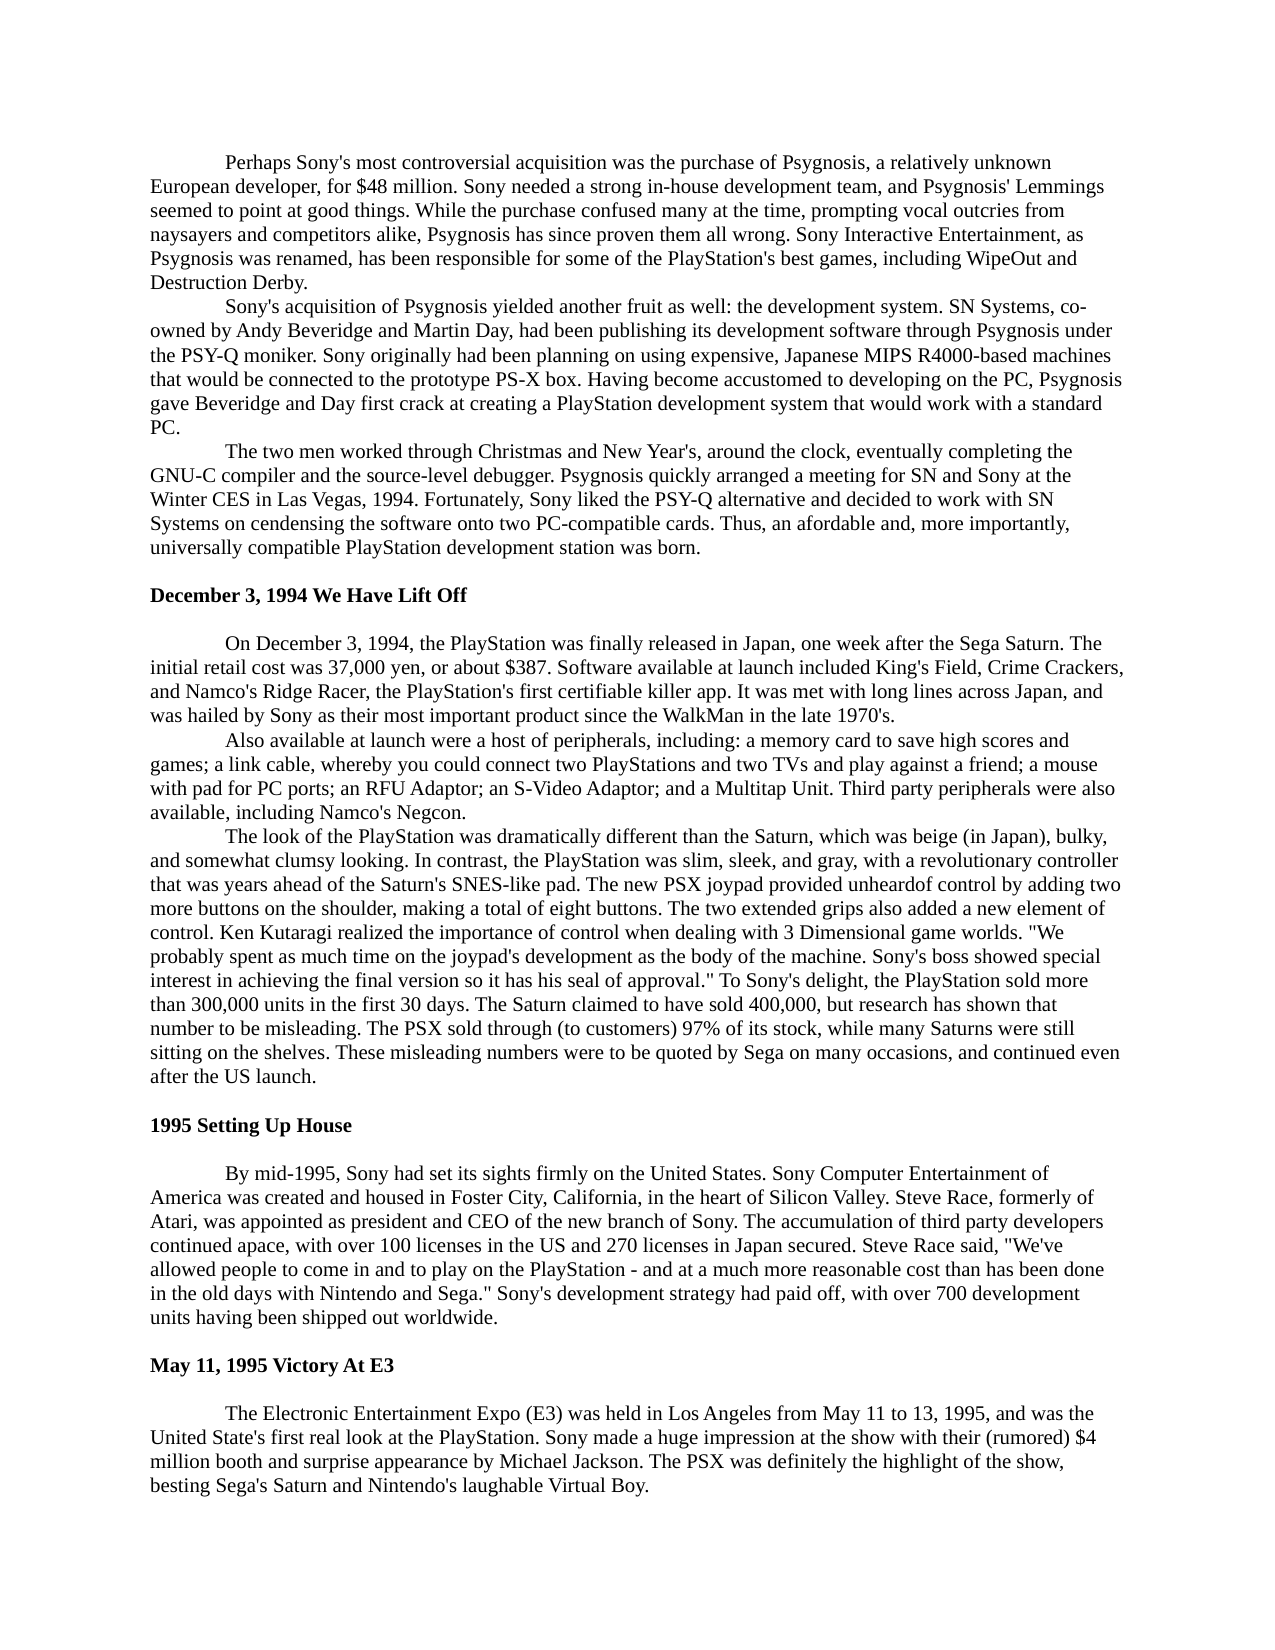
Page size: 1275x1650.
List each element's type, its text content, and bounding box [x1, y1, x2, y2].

text By mid-1995, Sony had set its sights firmly on the United States. Sony Computer Entertainment of America was created and housed in Foster City, California, in the heart of Silicon Valley. Steve Race, formerly of Atari, was appointed as president and CEO of the new branch of Sony. The accumulation of third party developers continued apace, with over 100 licenses in the US and 270 licenses in Japan secured. Steve Race said, "We've allowed people to come in and to play on the PlayStation - and at a much more reasonable cost than has been done in the old days with Nintendo and Sega." Sony's development strategy had paid off, with over 700 development units having been shipped out worldwide. [150, 1161, 1125, 1329]
text The Electronic Entertainment Expo (E3) was held in Los Angeles from May 11 to 13, 1995, and was the United State's first real look at the PlayStation. Sony made a huge impression at the show with their (rumored) $4 million booth and surprise appearance by Michael Jackson. The PSX was definitely the highlight of the show, besting Sega's Saturn and Nintendo's laughable Virtual Boy. [150, 1401, 1125, 1497]
text December 3, 1994 We Have Lift Off [150, 583, 1125, 607]
text 1995 Setting Up House [150, 1112, 1125, 1137]
text Also available at launch were a host of peripherals, including: a memory card to save high scores and games; a link cable, whereby you could connect two PlayStations and two TVs and play against a friend; a mouse with pad for PC ports; an RFU Adaptor; an S-Video Adaptor; and a Multitap Unit. Third party peripherals were also available, including Namco's Negcon. [150, 727, 1125, 824]
text The two men worked through Christmas and New Year's, around the clock, eventually completing the GNU-C compiler and the source-level debugger. Psygnosis quickly arranged a meeting for SN and Sony at the Winter CES in Las Vegas, 1994. Fortunately, Sony liked the PSY-Q alternative and decided to work with SN Systems on cendensing the software onto two PC-compatible cards. Thus, an afordable and, more importantly, universally compatible PlayStation development station was born. [150, 439, 1125, 559]
text May 11, 1995 Victory At E3 [150, 1353, 1125, 1377]
text The look of the PlayStation was dramatically different than the Saturn, which was beige (in Japan), bulky, and somewhat clumsy looking. In contrast, the PlayStation was slim, sleek, and gray, with a revolutionary controller that was years ahead of the Saturn's SNES-like pad. The new PSX joypad provided unheardof control by adding two more buttons on the shoulder, making a total of eight buttons. The two extended grips also added a new element of control. Ken Kutaragi realized the importance of control when dealing with 3 Dimensional game worlds. "We probably spent as much time on the joypad's development as the body of the machine. Sony's boss showed special interest in achieving the final version so it has his seal of approval." To Sony's delight, the PlayStation sold more than 300,000 units in the first 30 days. The Saturn claimed to have sold 400,000, but research has shown that number to be misleading. The PSX sold through (to customers) 97% of its stock, while many Saturns were still sitting on the shelves. These misleading numbers were to be quoted by Sega on many occasions, and continued even after the US launch. [150, 824, 1125, 1088]
text Sony's acquisition of Psygnosis yielded another fruit as well: the development system. SN Systems, co-owned by Andy Beveridge and Martin Day, had been publishing its development software through Psygnosis under the PSY-Q moniker. Sony originally had been planning on using expensive, Japanese MIPS R4000-based machines that would be connected to the prototype PS-X box. Having become accustomed to developing on the PC, Psygnosis gave Beveridge and Day first crack at creating a PlayStation development system that would work with a standard PC. [150, 294, 1125, 439]
text Perhaps Sony's most controversial acquisition was the purchase of Psygnosis, a relatively unknown European developer, for $48 million. Sony needed a strong in-house development team, and Psygnosis' Lemmings seemed to point at good things. While the purchase confused many at the time, prompting vocal outcries from naysayers and competitors alike, Psygnosis has since proven them all wrong. Sony Interactive Entertainment, as Psygnosis was renamed, has been responsible for some of the PlayStation's best games, including WipeOut and Destruction Derby. [150, 150, 1125, 294]
text On December 3, 1994, the PlayStation was finally released in Japan, one week after the Sega Saturn. The initial retail cost was 37,000 yen, or about $387. Software available at launch included King's Field, Crime Crackers, and Namco's Ridge Racer, the PlayStation's first certifiable killer app. It was met with long lines across Japan, and was hailed by Sony as their most important product since the WalkMan in the late 1970's. [150, 631, 1125, 727]
